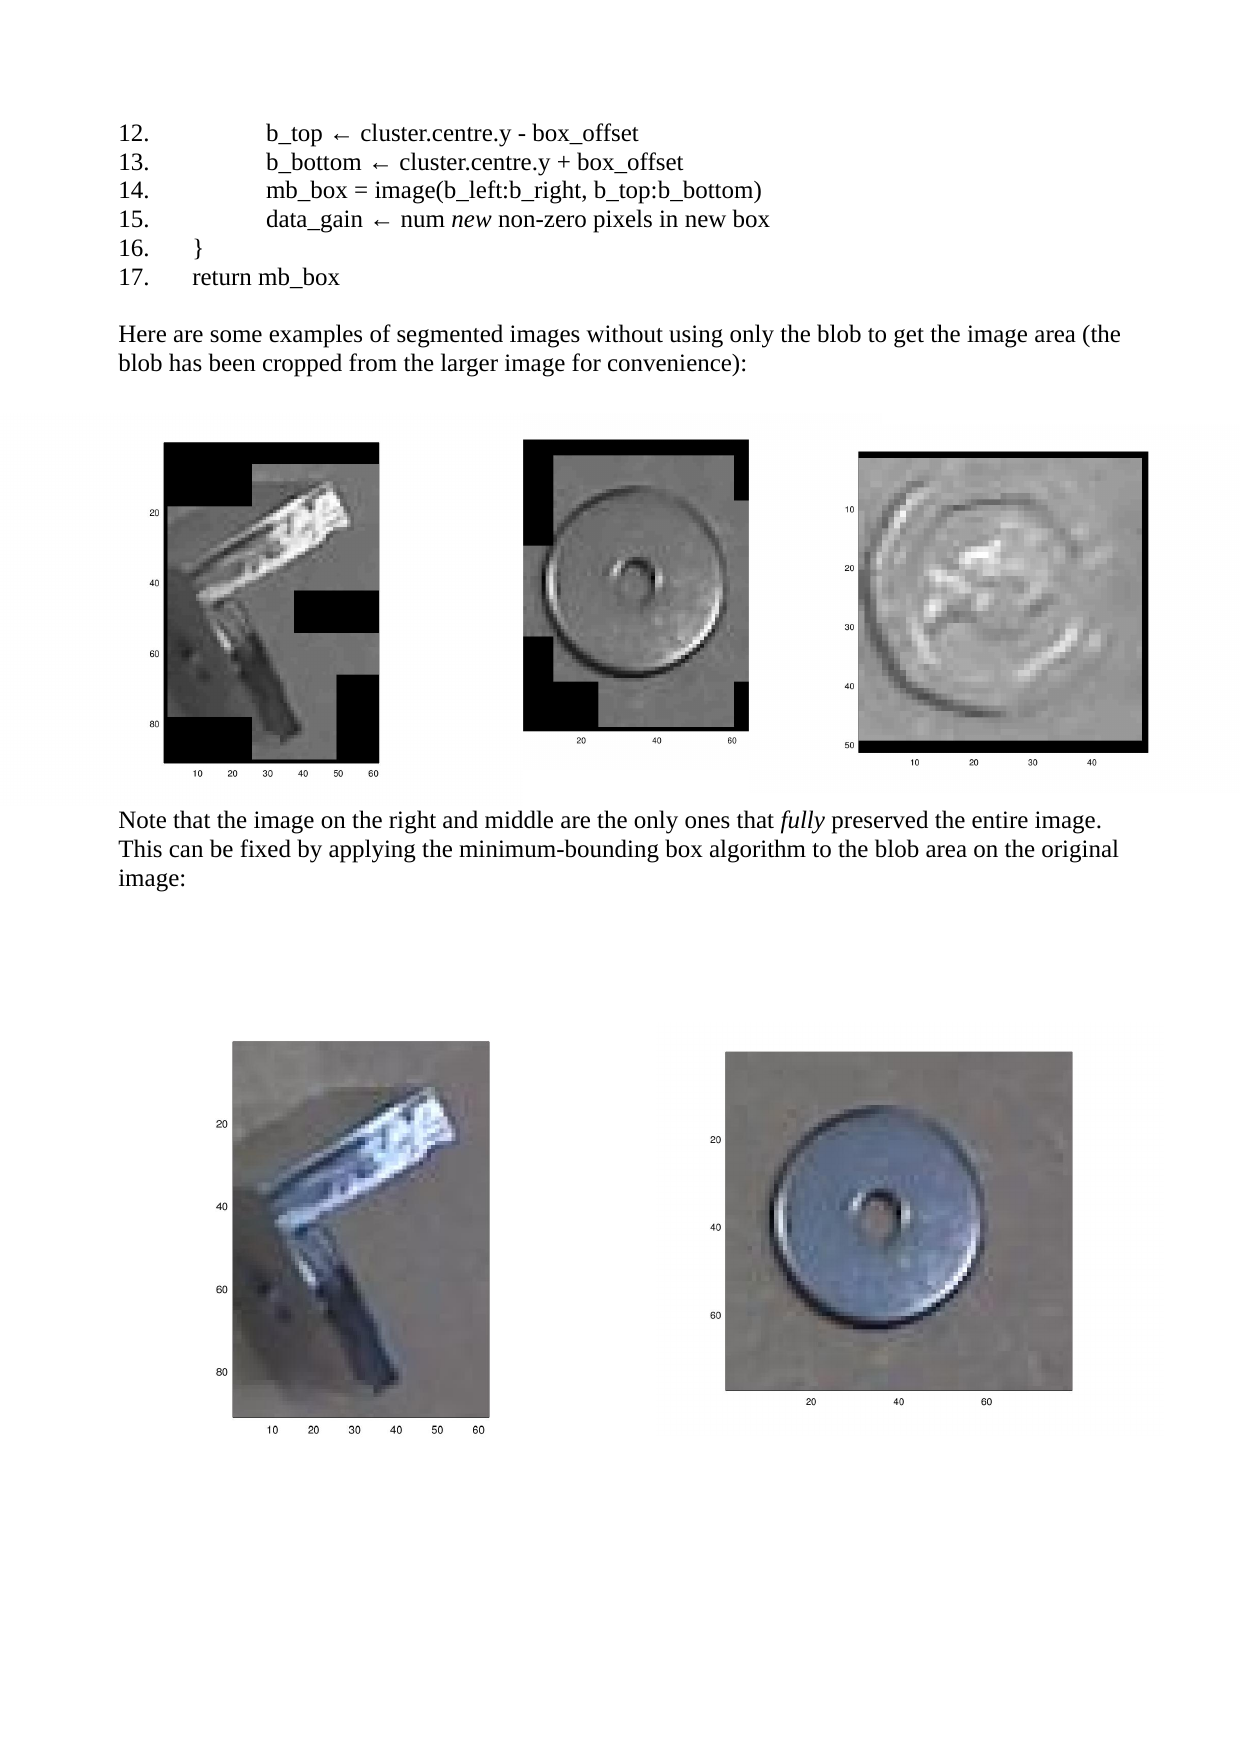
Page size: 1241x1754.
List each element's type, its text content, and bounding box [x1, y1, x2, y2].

text 16. } [118, 233, 1122, 262]
text 12. b_top ← cluster.centre.y - box_offset [118, 118, 1122, 147]
text Note that the image on the right and middle are the only ones that fully preserved the entire image. This can be fixed by applying the minimum-bounding box algorithm to the blob area on the original image: [118, 770, 1122, 892]
picture [43, 1007, 1165, 1468]
text [118, 406, 1122, 424]
text 15. data_gain ← num new non-zero pixels in new box [118, 204, 1122, 233]
text 17. return mb_box [118, 262, 1122, 291]
text Here are some examples of segmented images without using only the blob to get the image area (the blob has been cropped from the larger image for convenience): [118, 319, 1122, 377]
text 14. mb_box = image(b_left:b_right, b_top:b_bottom) [118, 176, 1122, 204]
picture [0, 413, 1241, 806]
text 13. b_bottom ← cluster.centre.y + box_offset [118, 147, 1122, 176]
